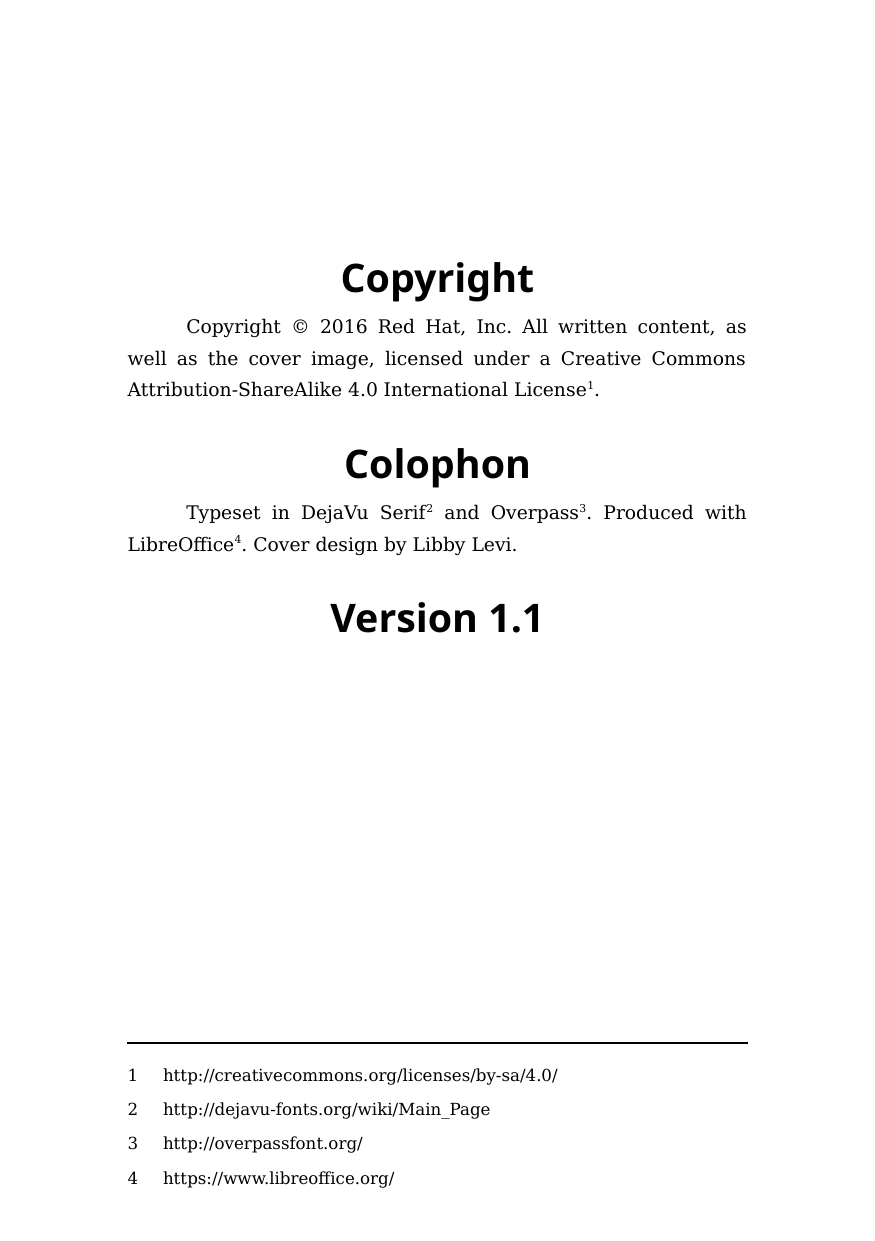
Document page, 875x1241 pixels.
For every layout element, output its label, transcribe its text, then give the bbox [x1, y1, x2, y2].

subtitle Version 1.1 [127, 591, 747, 644]
subtitle Copyright [127, 250, 747, 304]
text Copyright © 2016 Red Hat, Inc. All written content, as well as the cover image, licensed under a Creative Commons Attribution-ShareAlike 4.0 International License. [127, 316, 747, 401]
subtitle Colophon [127, 436, 747, 490]
text Typeset in DejaVu Serif and Overpass. Produced with LibreOffice. Cover design by Libby Levi. [127, 502, 747, 556]
text http://overpassfont.org/ [127, 1134, 747, 1154]
text http://dejavu-fonts.org/wiki/Main_Page [127, 1100, 747, 1119]
text https://www.libreoffice.org/ [127, 1169, 747, 1188]
text http://creativecommons.org/licenses/by-sa/4.0/ [127, 1066, 747, 1085]
